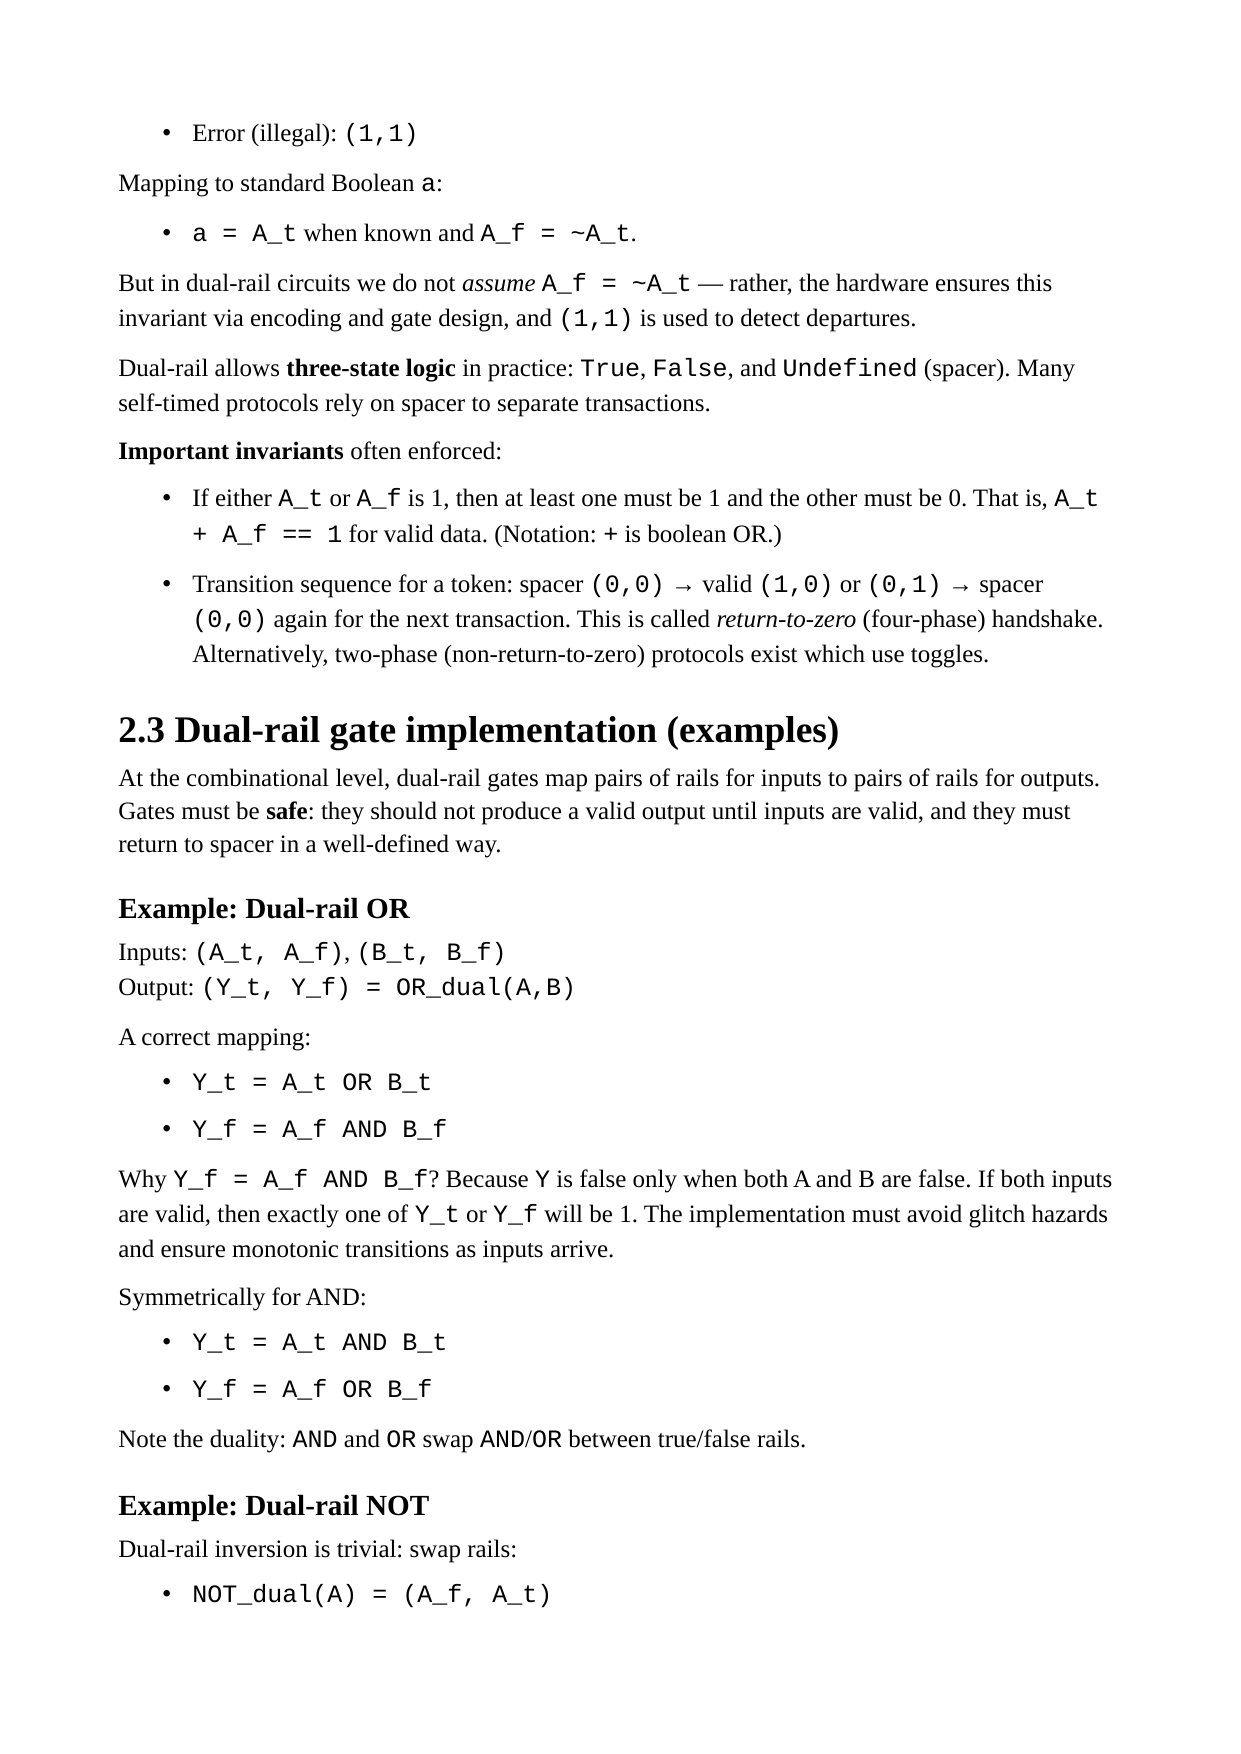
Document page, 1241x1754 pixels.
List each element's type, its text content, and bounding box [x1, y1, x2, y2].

text A correct mapping: [118, 1022, 1122, 1051]
text Dual-rail inversion is trivial: swap rails: [118, 1534, 1122, 1563]
text Important invariants often enforced: [118, 436, 1122, 465]
text Dual-rail allows three-state logic in practice: True, False, and Undefined (spacer). Many self-timed protocols rely on spacer to separate transactions. [118, 353, 1122, 417]
list Y_f = A_f OR B_f [162, 1377, 1122, 1405]
text Mapping to standard Boolean a: [118, 168, 1122, 199]
list Transition sequence for a token: spacer (0,0) → valid (1,0) or (0,1) → spacer (0,0) again for the next transaction. This is called return-to-zero (four-phase) handshake. Alternatively, two-phase (non-return-to-zero) protocols exist which use toggles. [162, 569, 1122, 668]
subtitle Example: Dual-rail OR [118, 891, 1122, 925]
text At the combinational level, dual-rail gates map pairs of rails for inputs to pairs of rails for outputs. Gates must be safe: they should not produce a valid output until inputs are valid, and they must return to spacer in a well-defined way. [118, 763, 1122, 858]
text Why Y_f = A_f AND B_f? Because Y is false only when both A and B are false. If both inputs are valid, then exactly one of Y_t or Y_f will be 1. The implementation must avoid glitch hazards and ensure monotonic transitions as inputs arrive. [118, 1164, 1122, 1263]
list Y_t = A_t OR B_t [162, 1070, 1122, 1098]
text Symmetrically for AND: [118, 1282, 1122, 1311]
list a = A_t when known and A_f = ~A_t. [162, 218, 1122, 249]
list NOT_dual(A) = (A_f, A_t) [162, 1582, 1122, 1610]
text Note the duality: AND and OR swap AND/OR between true/false rails. [118, 1424, 1122, 1454]
subtitle Example: Dual-rail NOT [118, 1488, 1122, 1522]
text Inputs: (A_t, A_f), (B_t, B_f) Output: (Y_t, Y_f) = OR_dual(A,B) [118, 937, 1122, 1003]
list If either A_t or A_f is 1, then at least one must be 1 and the other must be 0. That is, A_t + A_f == 1 for valid data. (Notation: + is boolean OR.) [162, 483, 1122, 549]
subtitle 2.3 Dual-rail gate implementation (examples) [118, 707, 1122, 750]
list Y_f = A_f AND B_f [162, 1117, 1122, 1145]
list Error (illegal): (1,1) [162, 118, 1122, 149]
list Y_t = A_t AND B_t [162, 1329, 1122, 1358]
text But in dual-rail circuits we do not assume A_f = ~A_t — rather, the hardware ensures this invariant via encoding and gate design, and (1,1) is used to detect departures. [118, 268, 1122, 334]
